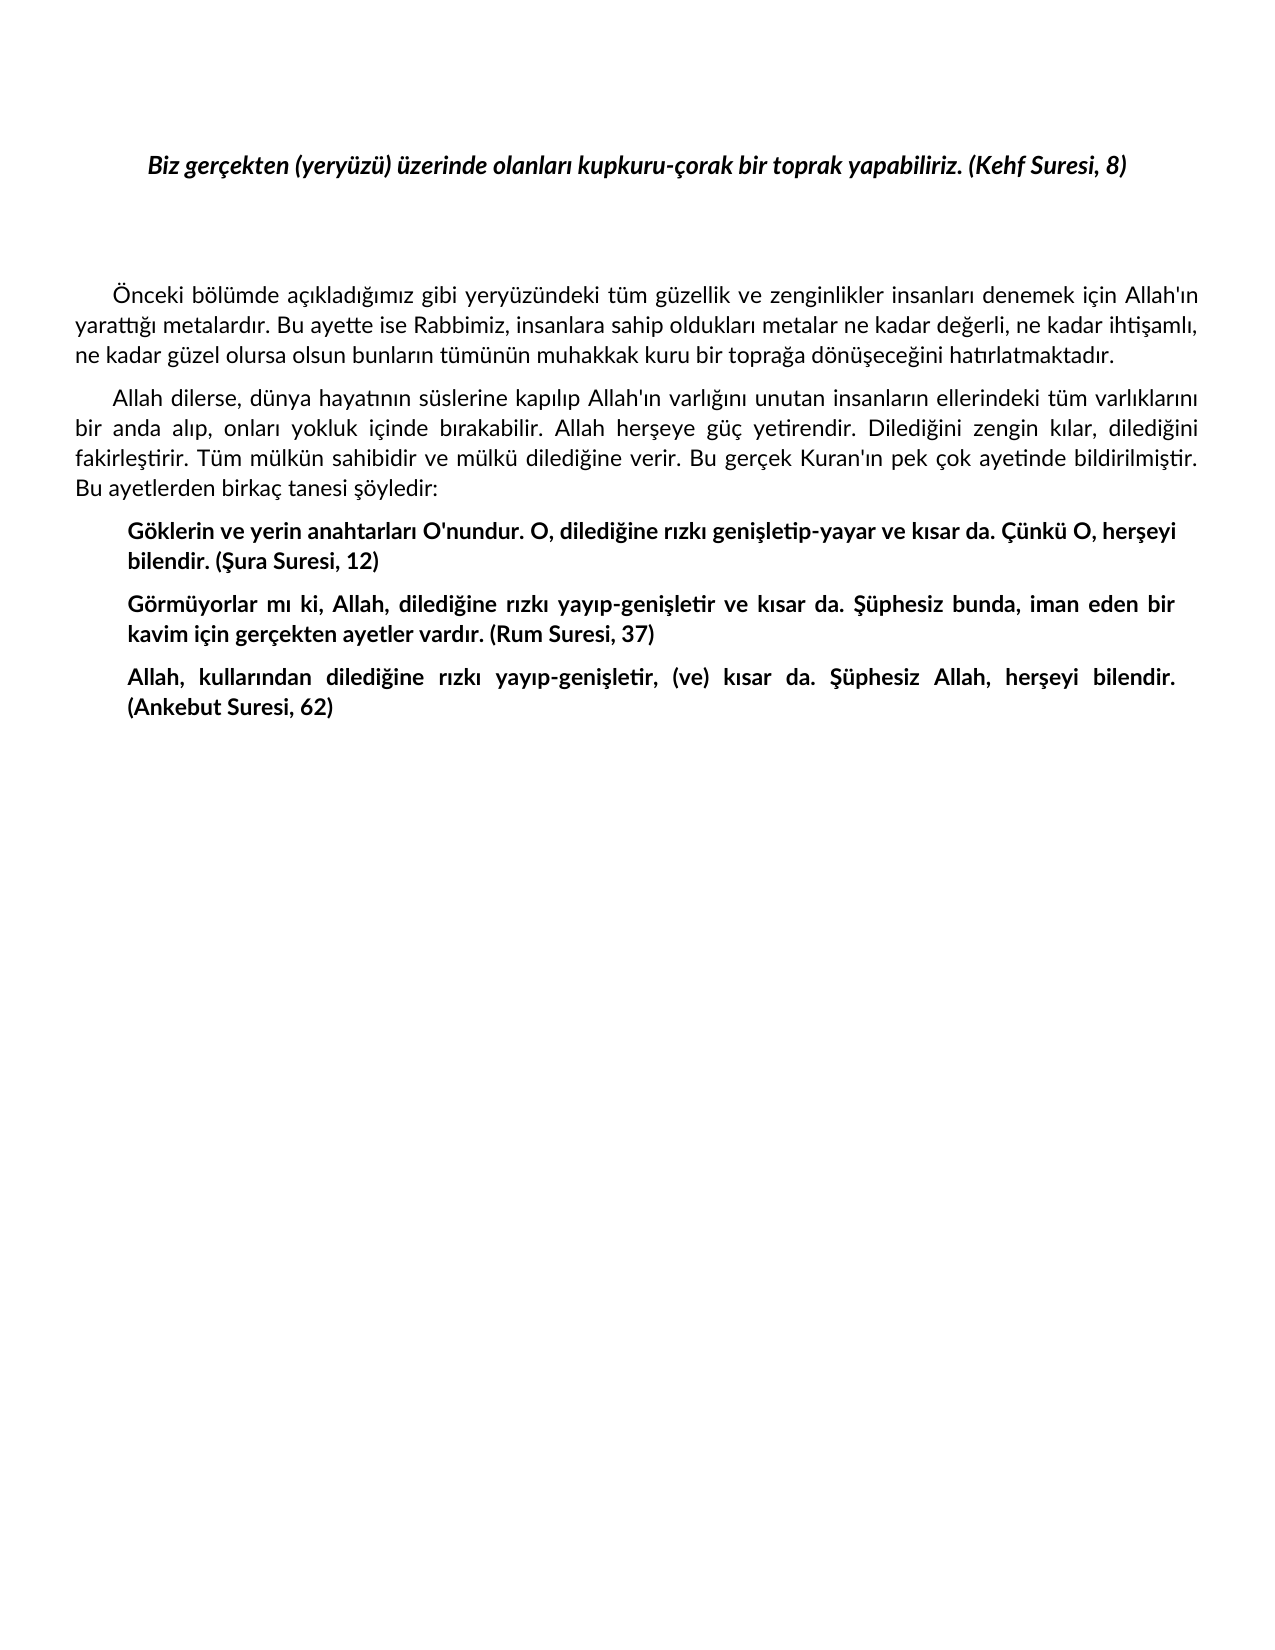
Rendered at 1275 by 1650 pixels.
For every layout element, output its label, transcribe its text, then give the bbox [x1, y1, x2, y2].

text Göklerin ve yerin anahtarları O'nundur. O, dilediğine rızkı genişletip-yayar ve kısar da. Çünkü O, herşeyi bilendir. (Şura Suresi, 12) [127, 517, 1177, 574]
text Biz gerçekten (yeryüzü) üzerinde olanları kupkuru-çorak bir toprak yapabiliriz. (Kehf Suresi, 8) [75, 150, 1200, 180]
text Allah dilerse, dünya hayatının süslerine kapılıp Allah'ın varlığını unutan insanların ellerindeki tüm varlıklarını bir anda alıp, onları yokluk içinde bırakabilir. Allah herşeye güç yetirendir. Dilediğini zengin kılar, dilediğini fakirleştirir. Tüm mülkün sahibidir ve mülkü dilediğine verir. Bu gerçek Kuran'ın pek çok ayetinde bildirilmiştir. Bu ayetlerden birkaç tanesi şöyledir: [75, 383, 1200, 502]
text Önceki bölümde açıkladığımız gibi yeryüzündeki tüm güzellik ve zenginlikler insanları denemek için Allah'ın yarattığı metalardır. Bu ayette ise Rabbimiz, insanlara sahip oldukları metalar ne kadar değerli, ne kadar ihtişamlı, ne kadar güzel olursa olsun bunların tümünün muhakkak kuru bir toprağa dönüşeceğini hatırlatmaktadır. [75, 280, 1200, 368]
text Görmüyorlar mı ki, Allah, dilediğine rızkı yayıp-genişletir ve kısar da. Şüphesiz bunda, iman eden bir kavim için gerçekten ayetler vardır. (Rum Suresi, 37) [127, 590, 1177, 647]
text Allah, kullarından dilediğine rızkı yayıp-genişletir, (ve) kısar da. Şüphesiz Allah, herşeyi bilendir. (Ankebut Suresi, 62) [127, 663, 1177, 720]
